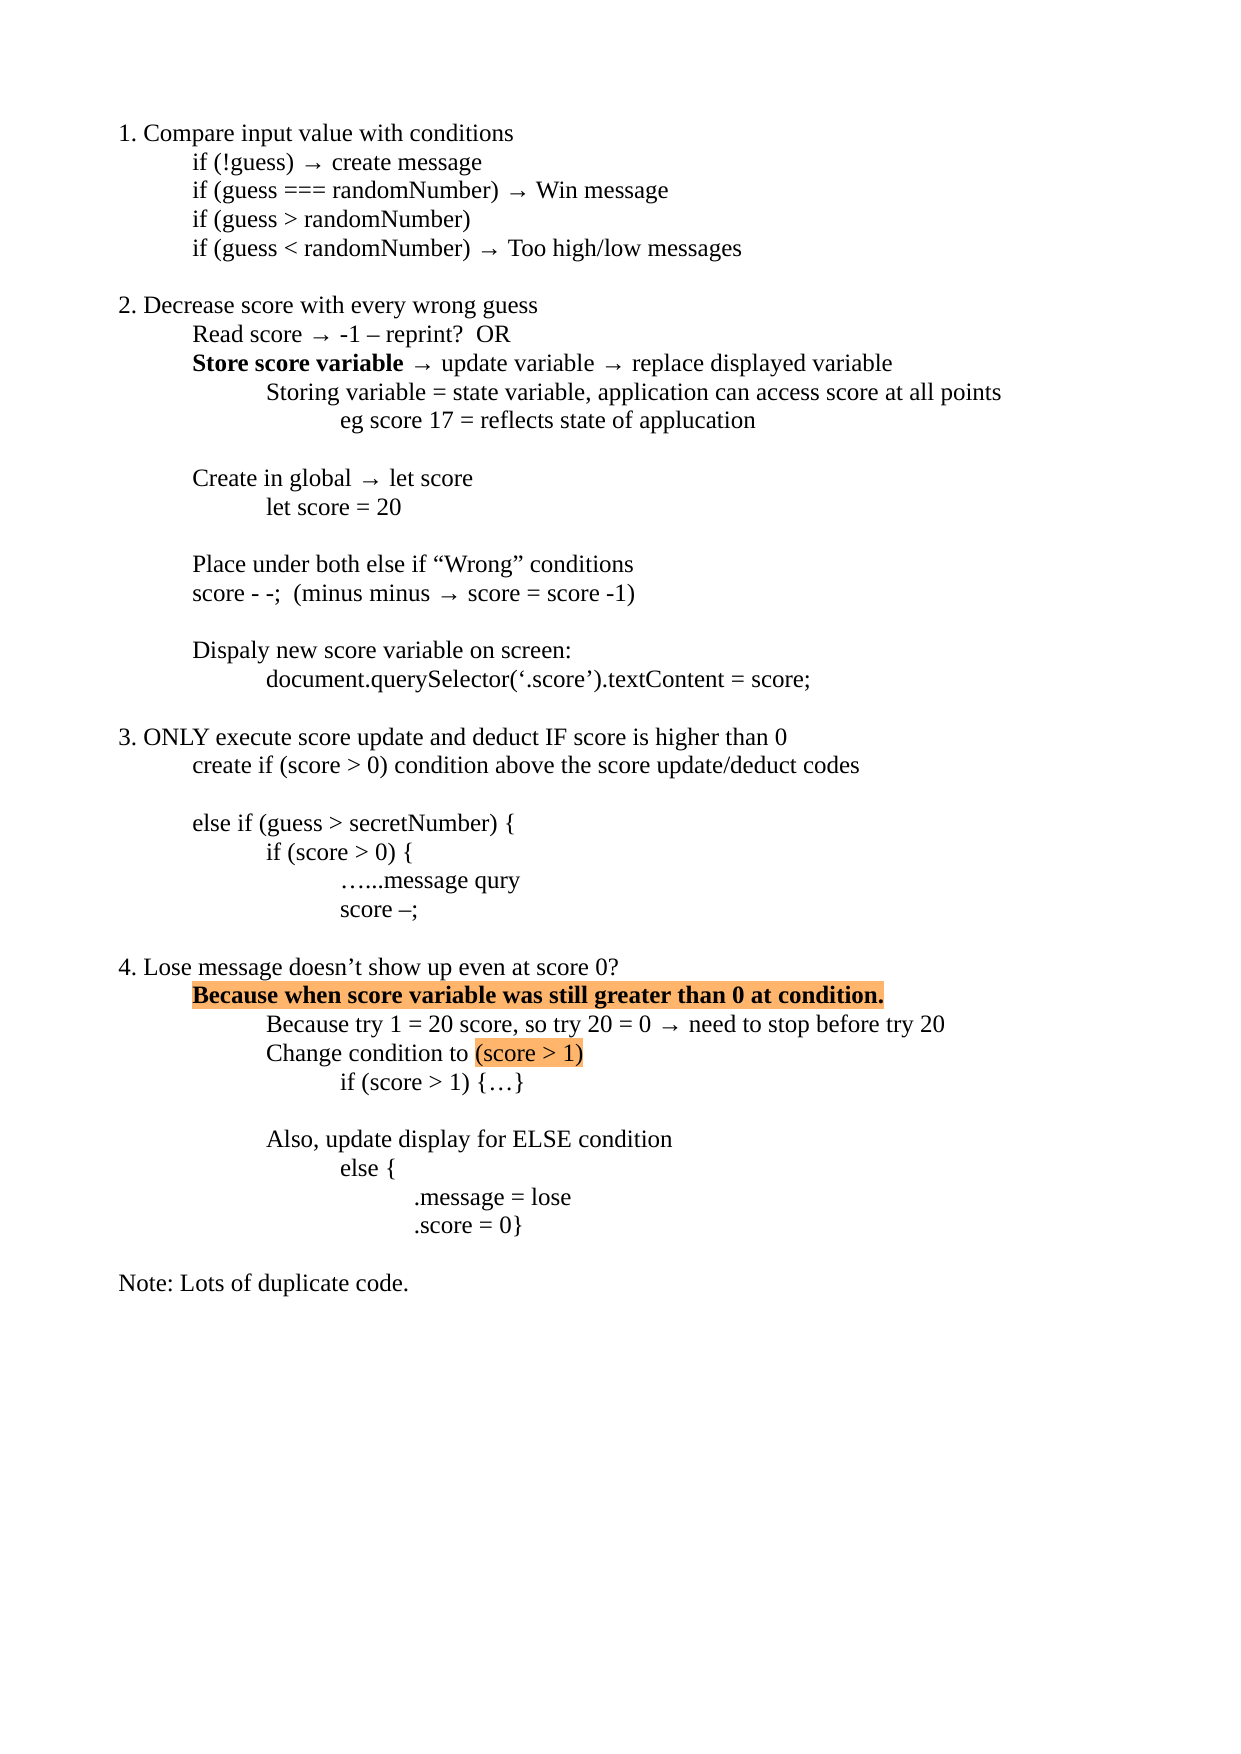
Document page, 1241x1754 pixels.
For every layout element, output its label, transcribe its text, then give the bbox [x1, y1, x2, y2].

text score –; [118, 894, 1122, 923]
text Because try 1 = 20 score, so try 20 = 0 → need to stop before try 20 [118, 1009, 1122, 1038]
text else { [118, 1153, 1122, 1182]
text if (guess < randomNumber) → Too high/low messages [118, 233, 1122, 262]
text .message = lose [118, 1182, 1122, 1211]
text create if (score > 0) condition above the score update/deduct codes [118, 751, 1122, 779]
text if (score > 1) {…} [118, 1067, 1122, 1096]
text 4. Lose message doesn’t show up even at score 0? [118, 952, 1122, 981]
text Because when score variable was still greater than 0 at condition. [118, 981, 1122, 1009]
text 1. Compare input value with conditions [118, 118, 1122, 147]
text Change condition to (score > 1) [118, 1038, 1122, 1067]
text if (!guess) → create message [118, 147, 1122, 176]
text …...message qury [118, 866, 1122, 894]
text Note: Lots of duplicate code. [118, 1268, 1122, 1297]
text else if (guess > secretNumber) { [118, 808, 1122, 837]
text Store score variable → update variable → replace displayed variable [118, 348, 1122, 377]
text Storing variable = state variable, application can access score at all points [118, 377, 1122, 406]
text 2. Decrease score with every wrong guess [118, 291, 1122, 319]
text if (guess > randomNumber) [118, 204, 1122, 233]
text eg score 17 = reflects state of applucation [118, 406, 1122, 434]
text Dispaly new score variable on screen: [118, 636, 1122, 664]
text if (guess === randomNumber) → Win message [118, 176, 1122, 204]
text .score = 0} [118, 1211, 1122, 1239]
text score - -; (minus minus → score = score -1) [118, 578, 1122, 607]
text 3. ONLY execute score update and deduct IF score is higher than 0 [118, 722, 1122, 751]
text Read score → -1 – reprint? OR [118, 319, 1122, 348]
text document.querySelector(‘.score’).textContent = score; [118, 664, 1122, 693]
text Place under both else if “Wrong” conditions [118, 549, 1122, 578]
text let score = 20 [118, 492, 1122, 521]
text if (score > 0) { [118, 837, 1122, 866]
text Create in global → let score [118, 463, 1122, 492]
text Also, update display for ELSE condition [118, 1124, 1122, 1153]
